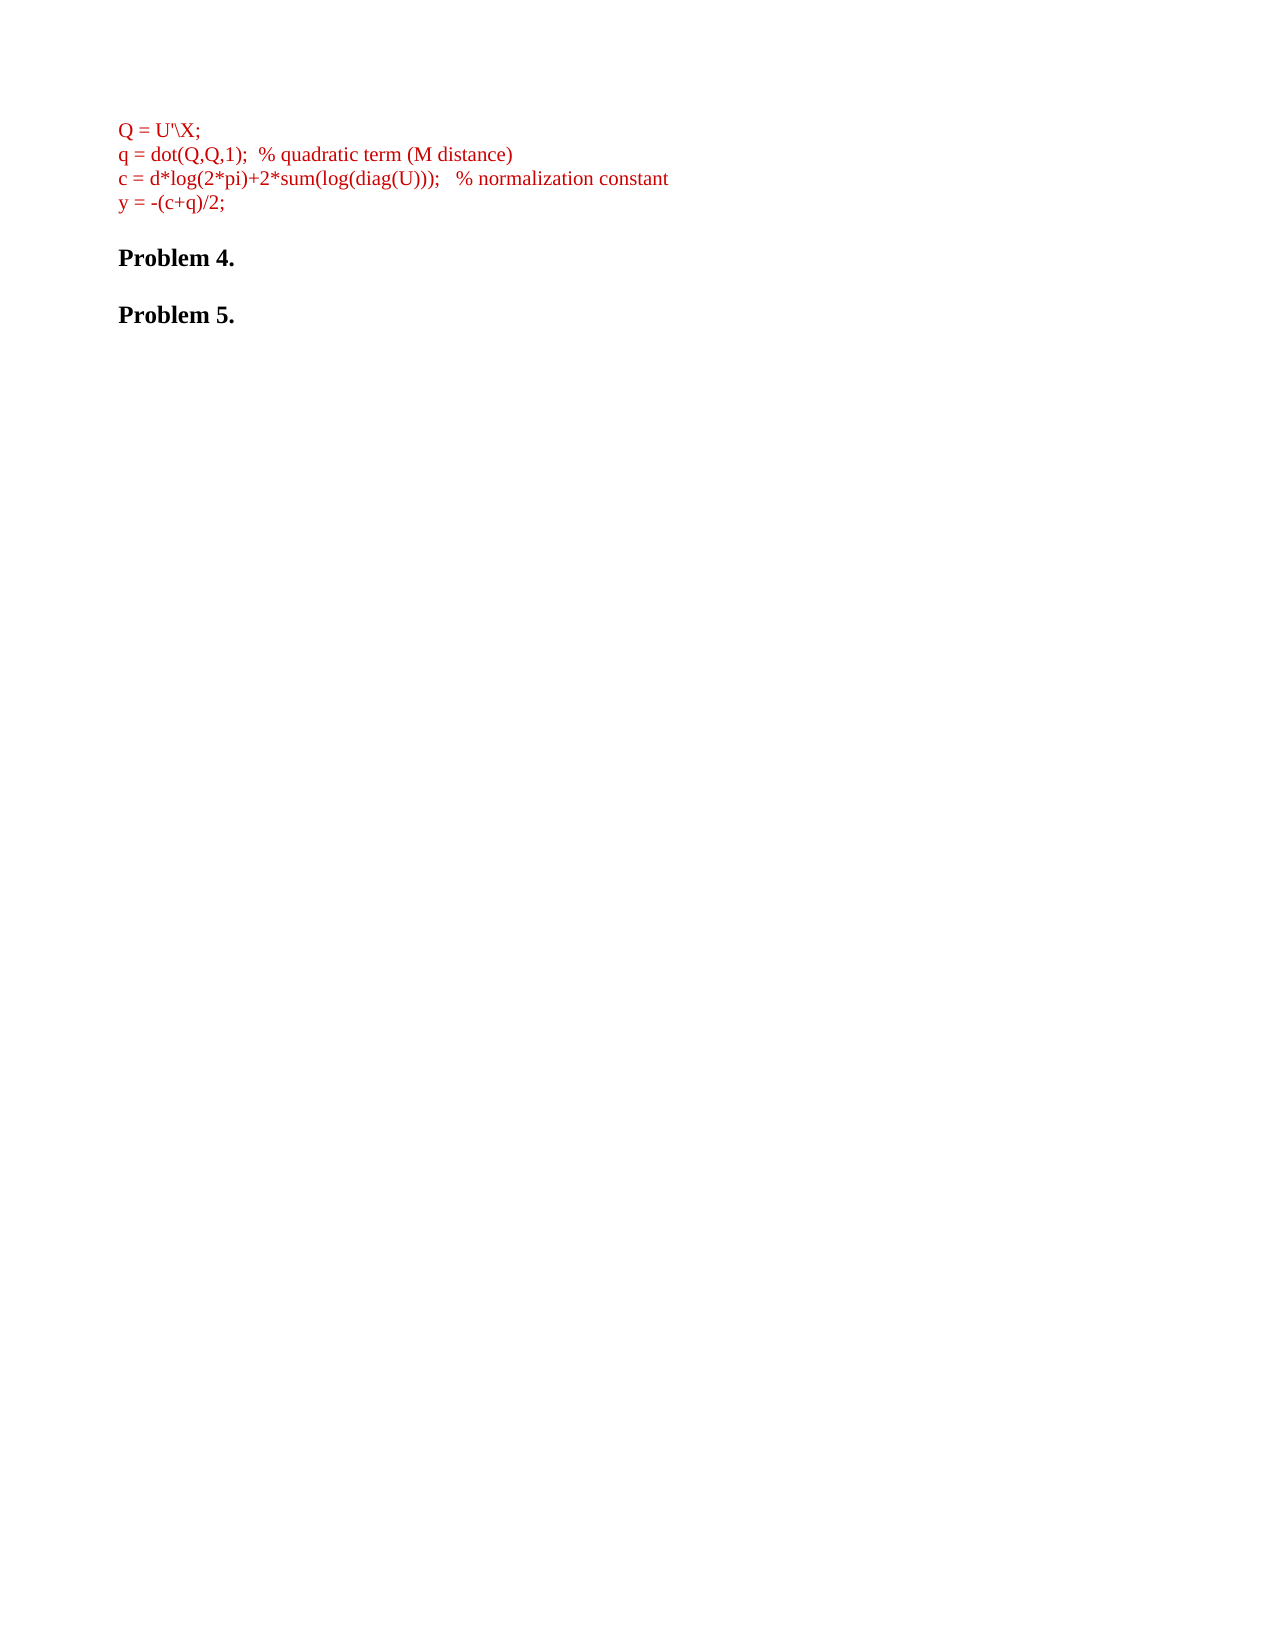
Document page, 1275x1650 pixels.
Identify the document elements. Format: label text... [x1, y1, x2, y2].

text c = d*log(2*pi)+2*sum(log(diag(U))); % normalization constant [118, 166, 1157, 190]
text y = -(c+q)/2; [118, 190, 1157, 214]
text Problem 5. [118, 301, 1157, 329]
text q = dot(Q,Q,1); % quadratic term (M distance) [118, 142, 1157, 166]
text Problem 4. [118, 243, 1157, 272]
text Q = U'\X; [118, 118, 1157, 142]
